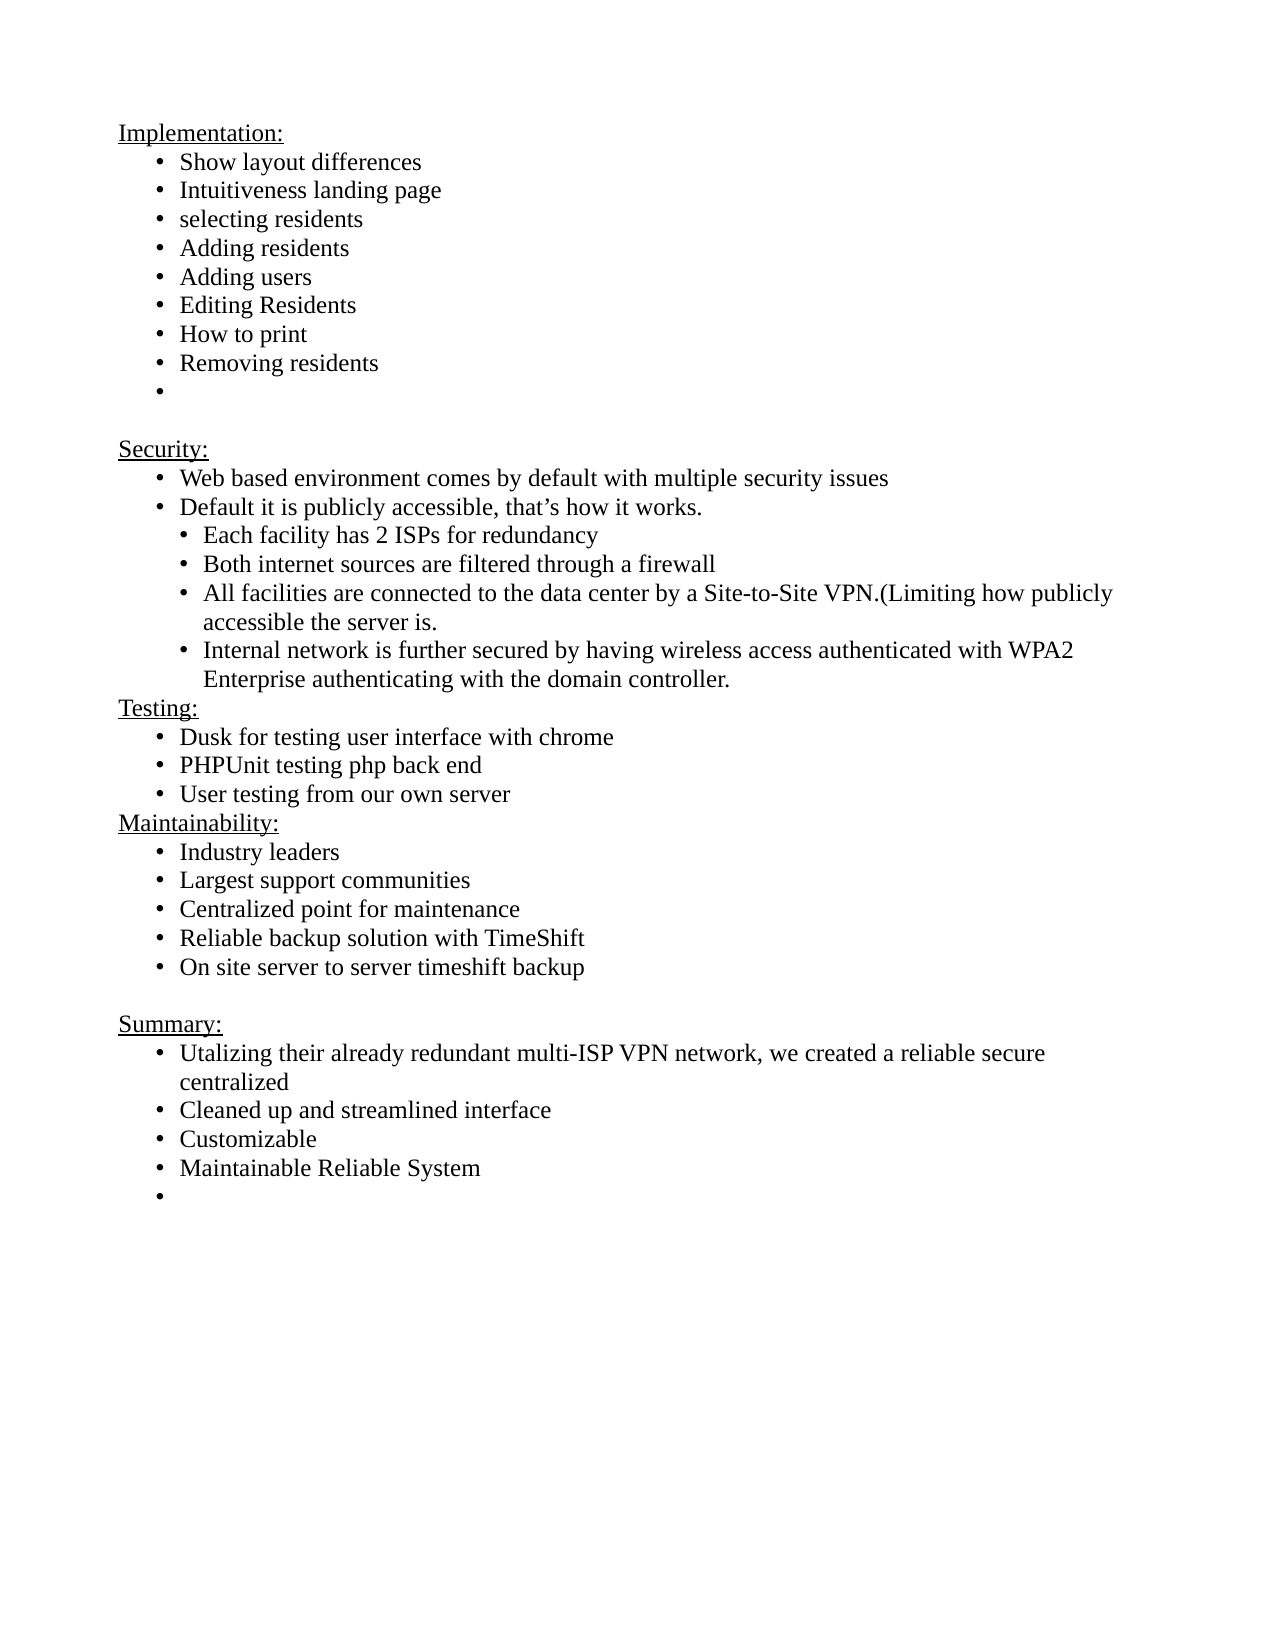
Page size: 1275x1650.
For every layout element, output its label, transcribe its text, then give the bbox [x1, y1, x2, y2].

list Intuitiveness landing page [156, 176, 1157, 204]
list Maintainable Reliable System [156, 1153, 1157, 1182]
list Both internet sources are filtered through a firewall [179, 549, 1157, 578]
list PHPUnit testing php back end [156, 751, 1157, 779]
text Summary: [118, 1009, 1157, 1038]
text Implementation: [118, 118, 1157, 147]
list On site server to server timeshift backup [156, 952, 1157, 981]
text Maintainability: [118, 808, 1157, 837]
text Testing: [118, 693, 1157, 722]
list selecting residents [156, 204, 1157, 233]
list All facilities are connected to the data center by a Site-to-Site VPN.(Limiting how publicly accessible the server is. [179, 578, 1157, 636]
list Industry leaders [156, 837, 1157, 866]
list Dusk for testing user interface with chrome [156, 722, 1157, 751]
list Editing Residents [156, 291, 1157, 319]
text Security: [118, 434, 1157, 463]
list How to print [156, 319, 1157, 348]
list Adding users [156, 262, 1157, 291]
list Centralized point for maintenance [156, 894, 1157, 923]
list Customizable [156, 1124, 1157, 1153]
list Reliable backup solution with TimeShift [156, 923, 1157, 952]
list Largest support communities [156, 866, 1157, 894]
list Adding residents [156, 233, 1157, 262]
list User testing from our own server [156, 779, 1157, 808]
list Default it is publicly accessible, that’s how it works. [156, 492, 1157, 521]
list Show layout differences [156, 147, 1157, 176]
list Cleaned up and streamlined interface [156, 1096, 1157, 1124]
list Removing residents [156, 348, 1157, 377]
list Each facility has 2 ISPs for redundancy [179, 521, 1157, 549]
list Utalizing their already redundant multi-ISP VPN network, we created a reliable secure centralized [156, 1038, 1157, 1096]
list Internal network is further secured by having wireless access authenticated with WPA2 Enterprise authenticating with the domain controller. [179, 636, 1157, 693]
list Web based environment comes by default with multiple security issues [156, 463, 1157, 492]
